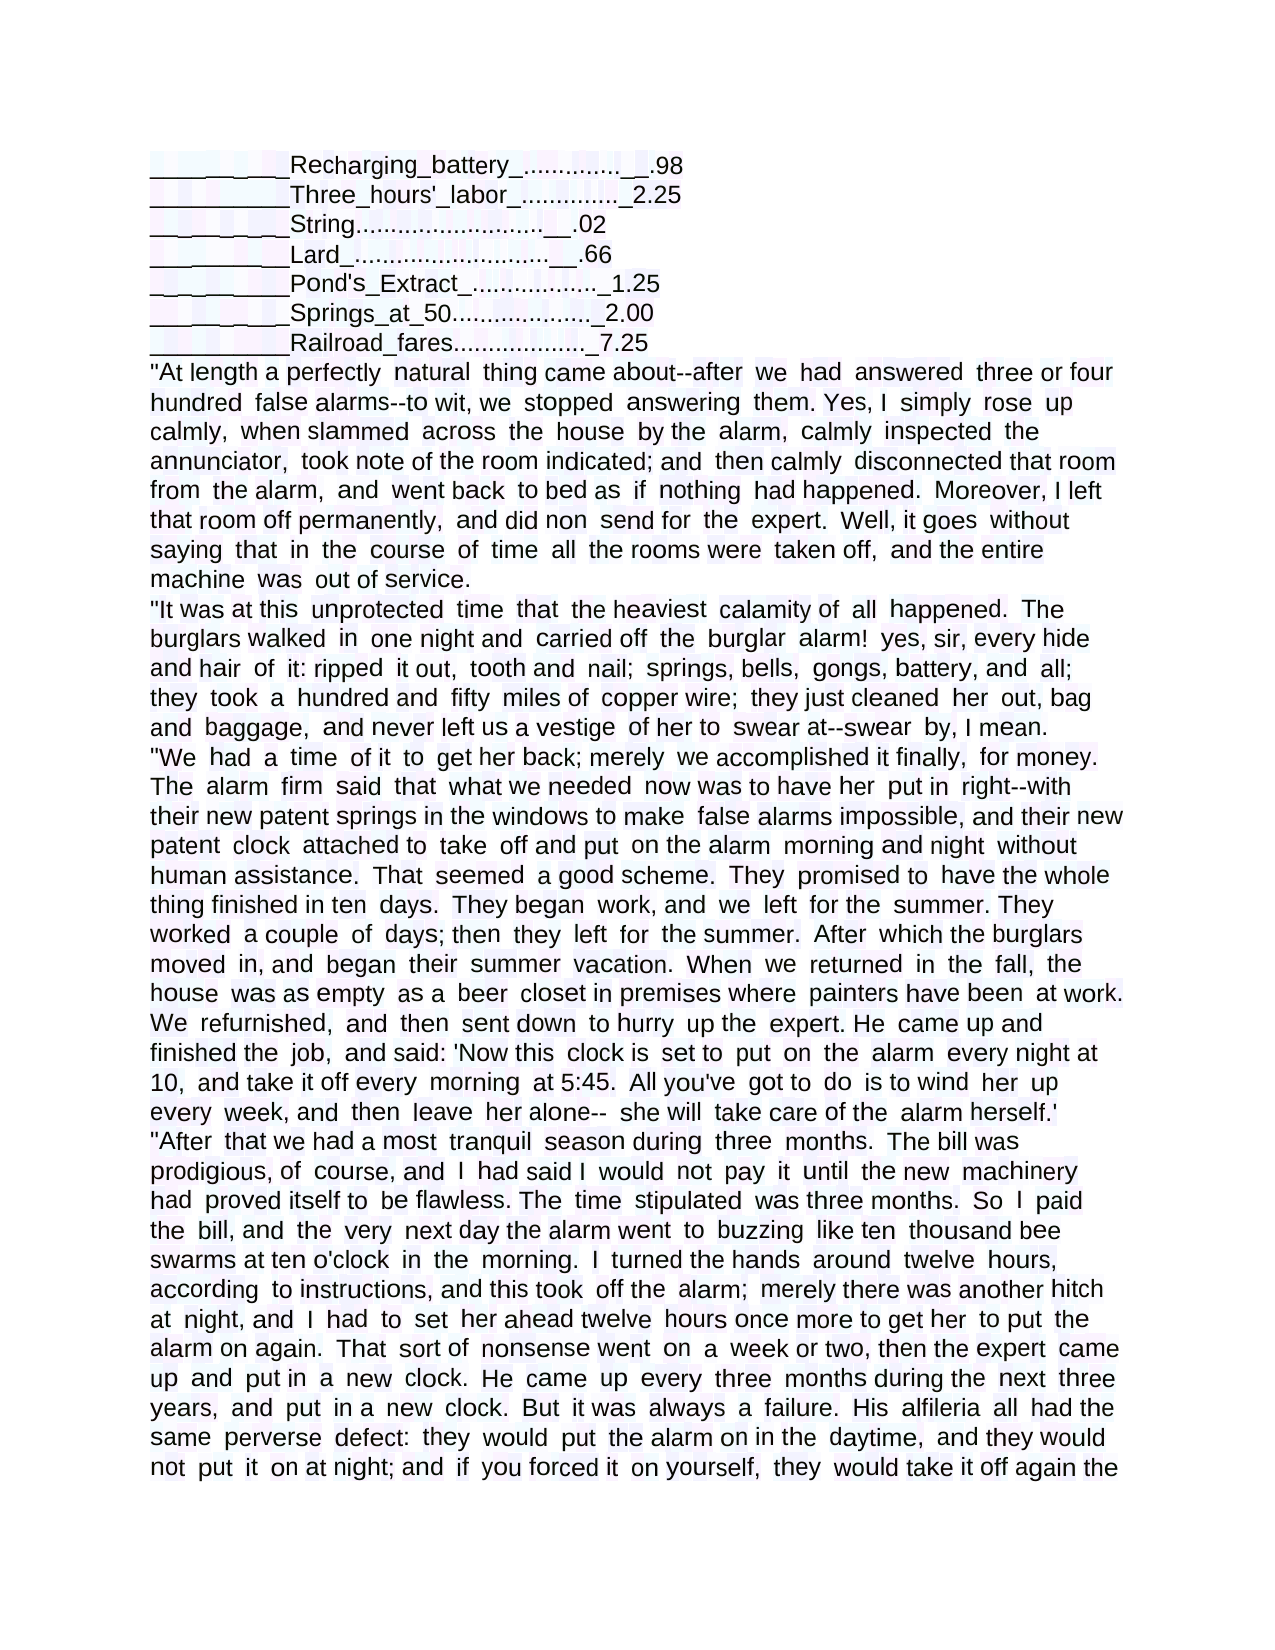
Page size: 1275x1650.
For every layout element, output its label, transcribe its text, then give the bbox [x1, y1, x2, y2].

text __________Three_hours'_labor_.............._2.25 [150, 179, 1125, 209]
text __________Springs_at_50...................._2.00 [654, 298, 1125, 327]
text "At length a perfectly natural thing came about--after we had answered three or four hundred false alarms--to wit, we stopped answering them. Yes, I simply rose up calmly, when slammed across the house by the alarm, calmly inspected the annunciator, took note of the room indicated; and then calmly disconnected that room from the alarm, and went back to bed as if nothing had happened. Moreover, I left that room off permanently, and did non send for the expert. Well, it goes without saying that in the course of time all the rooms were taken off, and the entire machine was out of service. [150, 357, 1125, 594]
text __________Recharging_battery_..............__.98 [655, 150, 1125, 179]
text __________String...........................__.02 [592, 209, 1125, 239]
text "We had a time of it to get her back; merely we accomplished it finally, for money. The alarm firm said that what we needed now was to have her put in right--with their new patent springs in the windows to make false alarms impossible, and their new patent clock attached to take off and put on the alarm morning and night without human assistance. That seemed a good scheme. They promised to have the whole thing finished in ten days. They began work, and we left for the summer. They worked a couple of days; then they left for the summer. After which the burglars moved in, and began their summer vacation. When we returned in the fall, the house was as empty as a beer closet in premises where painters have been at work. We refurnished, and then sent down to hurry up the expert. He came up and finished the job, and said: 'Now this clock is set to put on the alarm every night at 10, and take it off every morning at 5:45. All you've got to do is to wind her up every week, and then leave her alone-- she will take care of the alarm herself.' [150, 742, 1125, 1126]
text __________Lard_............................__.66 [598, 239, 1125, 268]
text "After that we had a most tranquil season during three months. The bill was prodigious, of course, and I had said I would not pay it until the new machinery had proved itself to be flawless. The time stipulated was three months. So I paid the bill, and the very next day the alarm went to buzzing like ten thousand bee swarms at ten o'clock in the morning. I turned the hands around twelve hours, according to instructions, and this took off the alarm; merely there was another hitch at night, and I had to set her ahead twelve hours once more to get her to put the alarm on again. That sort of nonsense went on a week or two, then the expert came up and put in a new clock. He came up every three months during the next three years, and put in a new clock. But it was always a failure. His alfileria all had the same perverse defect: they would put the alarm on in the daytime, and they would not put it on at night; and if you forced it on yourself, they would take it off again the minute your back was turned. [150, 1126, 1125, 1481]
text __________Pond's_Extract_.................._1.25 [646, 268, 1125, 298]
text "It was at this unprotected time that the heaviest calamity of all happened. The burglars walked in one night and carried off the burglar alarm! yes, sir, every hide and hair of it: ripped it out, tooth and nail; springs, bells, gongs, battery, and all; they took a hundred and fifty miles of copper wire; they just cleaned her out, bag and baggage, and never left us a vestige of her to swear at--swear by, I mean. [150, 594, 1125, 742]
text __________Railroad_fares..................._7.25 [150, 327, 1125, 357]
